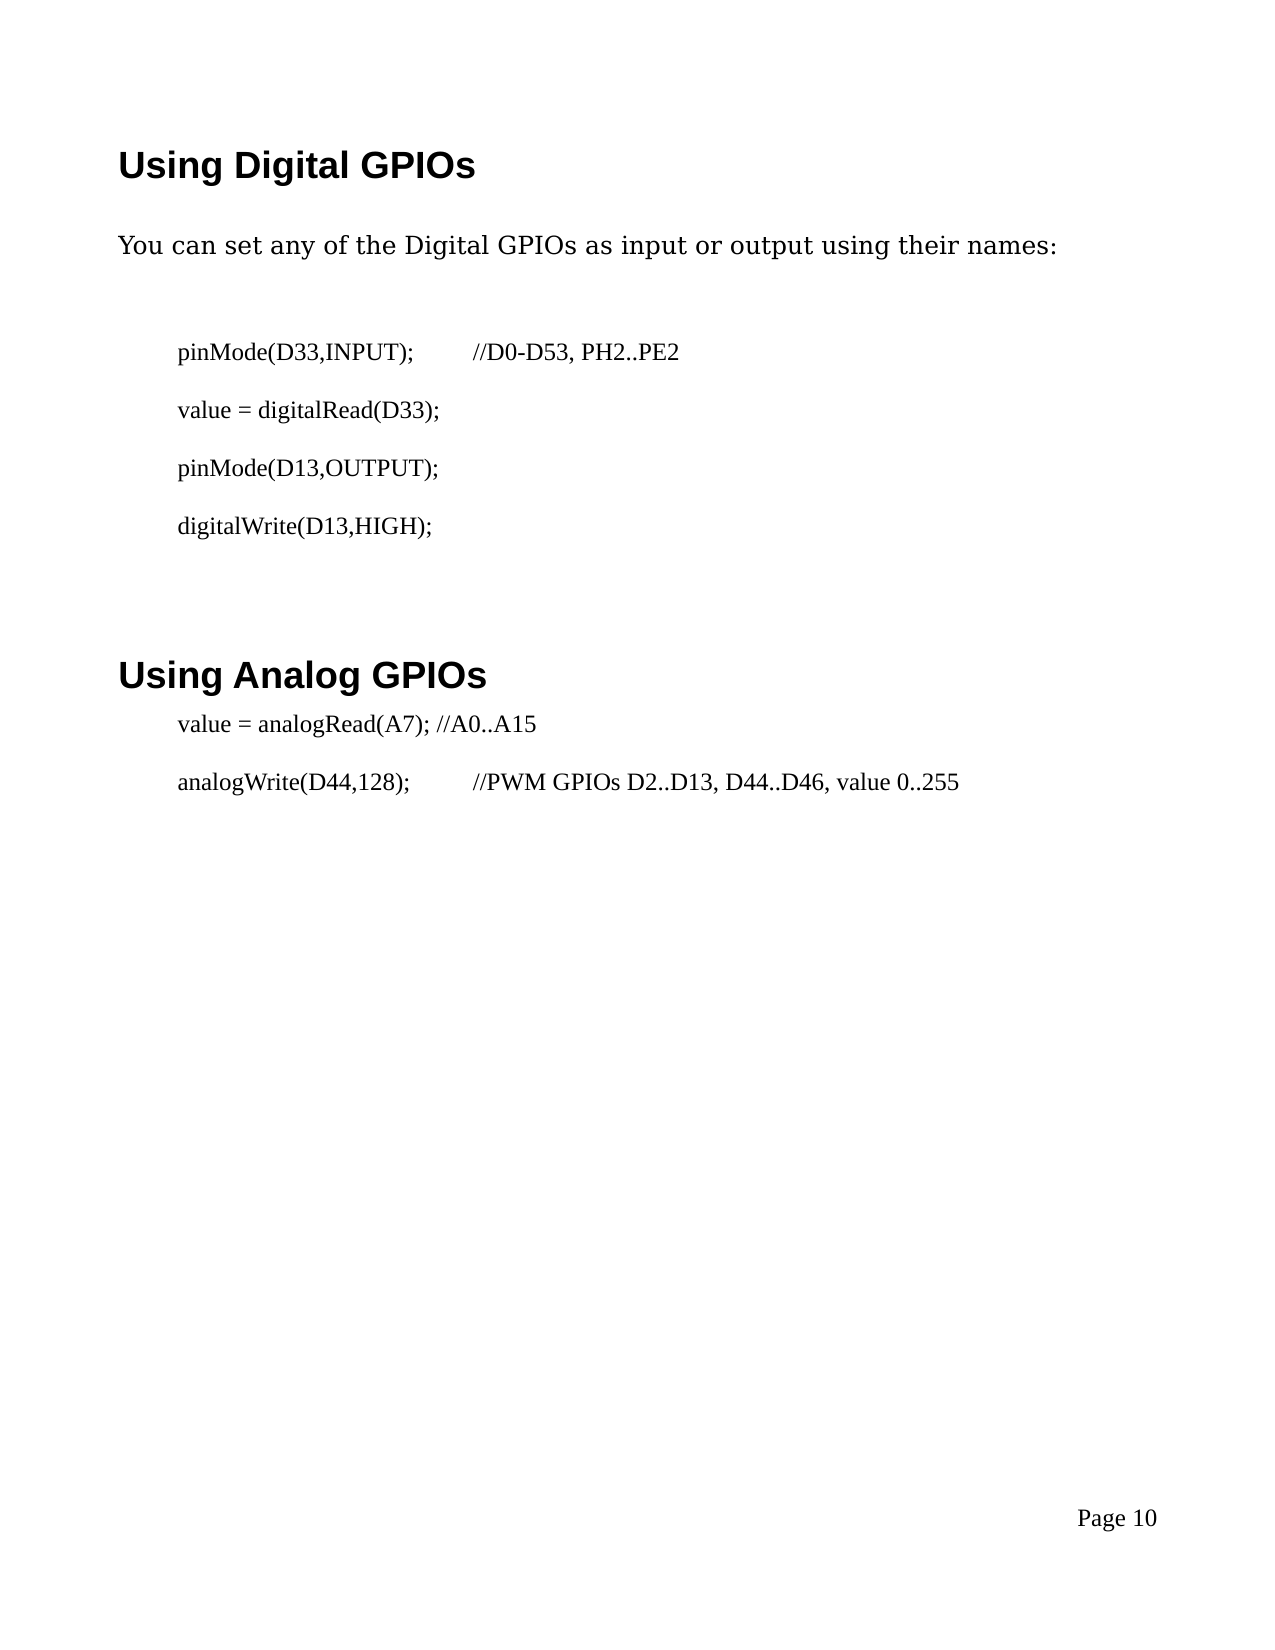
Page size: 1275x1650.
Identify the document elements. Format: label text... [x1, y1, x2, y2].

text value = analogRead(A7); //A0..A15 [177, 709, 1098, 738]
text pinMode(D13,OUTPUT); [177, 453, 1098, 482]
subtitle Using Digital GPIOs [118, 143, 1157, 187]
text value = digitalRead(D33); [177, 395, 1098, 424]
text You can set any of the Digital GPIOs as input or output using their names: [118, 199, 1157, 268]
text digitalWrite(D13,HIGH); [177, 511, 1098, 540]
text pinMode(D33,INPUT); //D0-D53, PH2..PE2 [177, 337, 1098, 366]
text analogWrite(D44,128); //PWM GPIOs D2..D13, D44..D46, value 0..255 [177, 767, 1098, 796]
subtitle Using Analog GPIOs [118, 653, 1157, 697]
